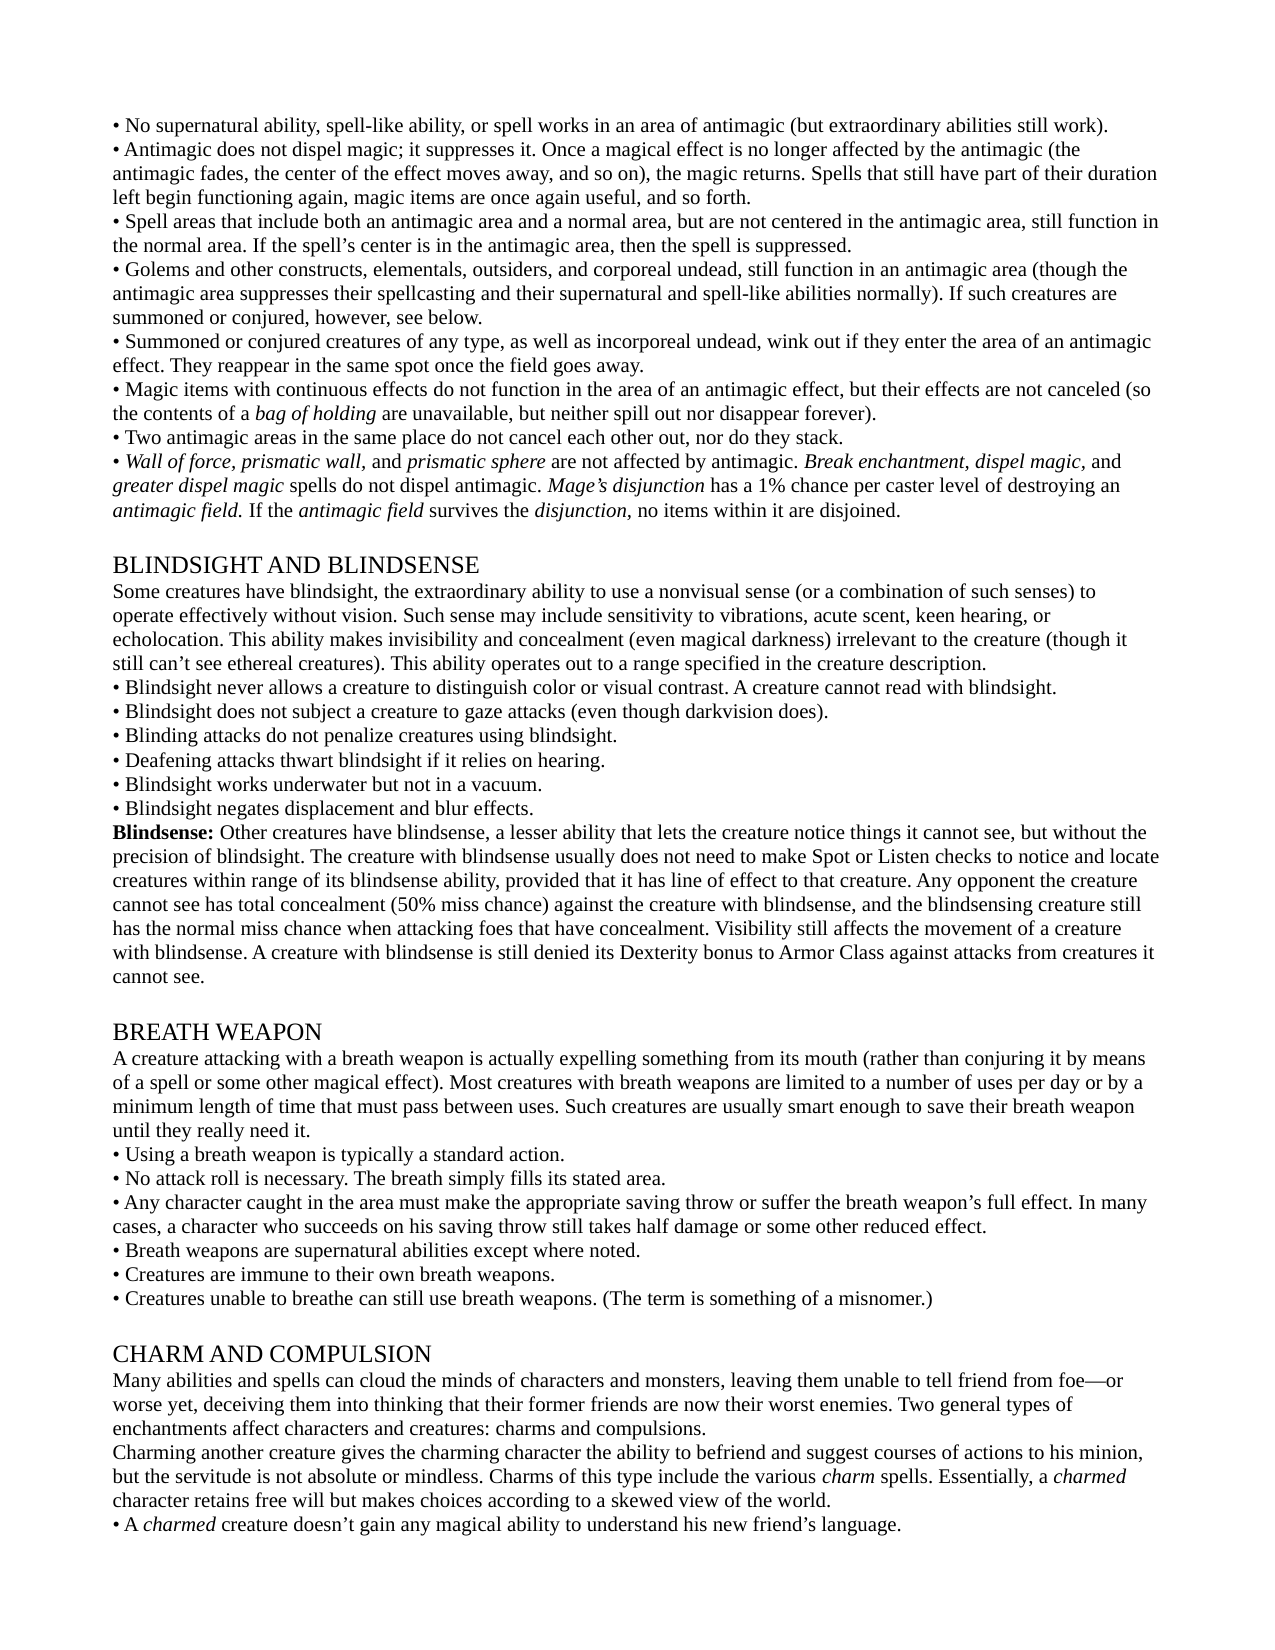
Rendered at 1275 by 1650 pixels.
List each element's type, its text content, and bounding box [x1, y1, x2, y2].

text • No attack roll is necessary. The breath simply fills its stated area. [112, 1166, 1162, 1190]
text CHARM AND COMPULSION [112, 1339, 1162, 1368]
text • Blindsight never allows a creature to distinguish color or visual contrast. A creature cannot read with blindsight. [112, 675, 1162, 699]
text • Blindsight negates displacement and blur effects. [112, 796, 1162, 820]
text • Golems and other constructs, elementals, outsiders, and corporeal undead, still function in an antimagic area (though the antimagic area suppresses their spellcasting and their supernatural and spell-like abilities normally). If such creatures are summoned or conjured, however, see below. [112, 257, 1162, 329]
text • Creatures are immune to their own breath weapons. [112, 1262, 1162, 1286]
text • Breath weapons are supernatural abilities except where noted. [112, 1238, 1162, 1262]
text Some creatures have blindsight, the extraordinary ability to use a nonvisual sense (or a combination of such senses) to operate effectively without vision. Such sense may include sensitivity to vibrations, acute scent, keen hearing, or echolocation. This ability makes invisibility and concealment (even magical darkness) irrelevant to the creature (though it still can’t see ethereal creatures). This ability operates out to a range specified in the creature description. [112, 579, 1162, 675]
text A creature attacking with a breath weapon is actually expelling something from its mouth (rather than conjuring it by means of a spell or some other magical effect). Most creatures with breath weapons are limited to a number of uses per day or by a minimum length of time that must pass between uses. Such creatures are usually smart enough to save their breath weapon until they really need it. [112, 1046, 1162, 1142]
text • A charmed creature doesn’t gain any magical ability to understand his new friend’s language. [112, 1512, 1162, 1536]
text • Magic items with continuous effects do not function in the area of an antimagic effect, but their effects are not canceled (so the contents of a bag of holding are unavailable, but neither spill out nor disappear forever). [112, 377, 1162, 425]
text • Creatures unable to breathe can still use breath weapons. (The term is something of a misnomer.) [112, 1286, 1162, 1310]
text Many abilities and spells can cloud the minds of characters and monsters, leaving them unable to tell friend from foe—or worse yet, deceiving them into thinking that their former friends are now their worst enemies. Two general types of enchantments affect characters and creatures: charms and compulsions. [112, 1368, 1162, 1440]
text • Two antimagic areas in the same place do not cancel each other out, nor do they stack. [112, 425, 1162, 449]
text • Deafening attacks thwart blindsight if it relies on hearing. [112, 747, 1162, 772]
text • Wall of force, prismatic wall, and prismatic sphere are not affected by antimagic. Break enchantment, dispel magic, and greater dispel magic spells do not dispel antimagic. Mage’s disjunction has a 1% chance per caster level of destroying an antimagic field. If the antimagic field survives the disjunction, no items within it are disjoined. [112, 449, 1162, 522]
text • Any character caught in the area must make the appropriate saving throw or suffer the breath weapon’s full effect. In many cases, a character who succeeds on his saving throw still takes half damage or some other reduced effect. [112, 1190, 1162, 1238]
text • Using a breath weapon is typically a standard action. [112, 1142, 1162, 1166]
text • Blinding attacks do not penalize creatures using blindsight. [112, 723, 1162, 747]
text • No supernatural ability, spell-like ability, or spell works in an area of antimagic (but extraordinary abilities still work). [112, 112, 1162, 137]
text • Summoned or conjured creatures of any type, as well as incorporeal undead, wink out if they enter the area of an antimagic effect. They reappear in the same spot once the field goes away. [112, 329, 1162, 377]
text Charming another creature gives the charming character the ability to befriend and suggest courses of actions to his minion, but the servitude is not absolute or mindless. Charms of this type include the various charm spells. Essentially, a charmed character retains free will but makes choices according to a skewed view of the world. [112, 1440, 1162, 1512]
text • Blindsight does not subject a creature to gaze attacks (even though darkvision does). [112, 699, 1162, 723]
text • Spell areas that include both an antimagic area and a normal area, but are not centered in the antimagic area, still function in the normal area. If the spell’s center is in the antimagic area, then the spell is suppressed. [112, 209, 1162, 257]
text • Antimagic does not dispel magic; it suppresses it. Once a magical effect is no longer affected by the antimagic (the antimagic fades, the center of the effect moves away, and so on), the magic returns. Spells that still have part of their duration left begin functioning again, magic items are once again useful, and so forth. [112, 137, 1162, 209]
text Blindsense: Other creatures have blindsense, a lesser ability that lets the creature notice things it cannot see, but without the precision of blindsight. The creature with blindsense usually does not need to make Spot or Listen checks to notice and locate creatures within range of its blindsense ability, provided that it has line of effect to that creature. Any opponent the creature cannot see has total concealment (50% miss chance) against the creature with blindsense, and the blindsensing creature still has the normal miss chance when attacking foes that have concealment. Visibility still affects the movement of a creature with blindsense. A creature with blindsense is still denied its Dexterity bonus to Armor Class against attacks from creatures it cannot see. [112, 820, 1162, 988]
text • Blindsight works underwater but not in a vacuum. [112, 772, 1162, 796]
text BREATH WEAPON [112, 1017, 1162, 1046]
text BLINDSIGHT AND BLINDSENSE [112, 550, 1162, 579]
